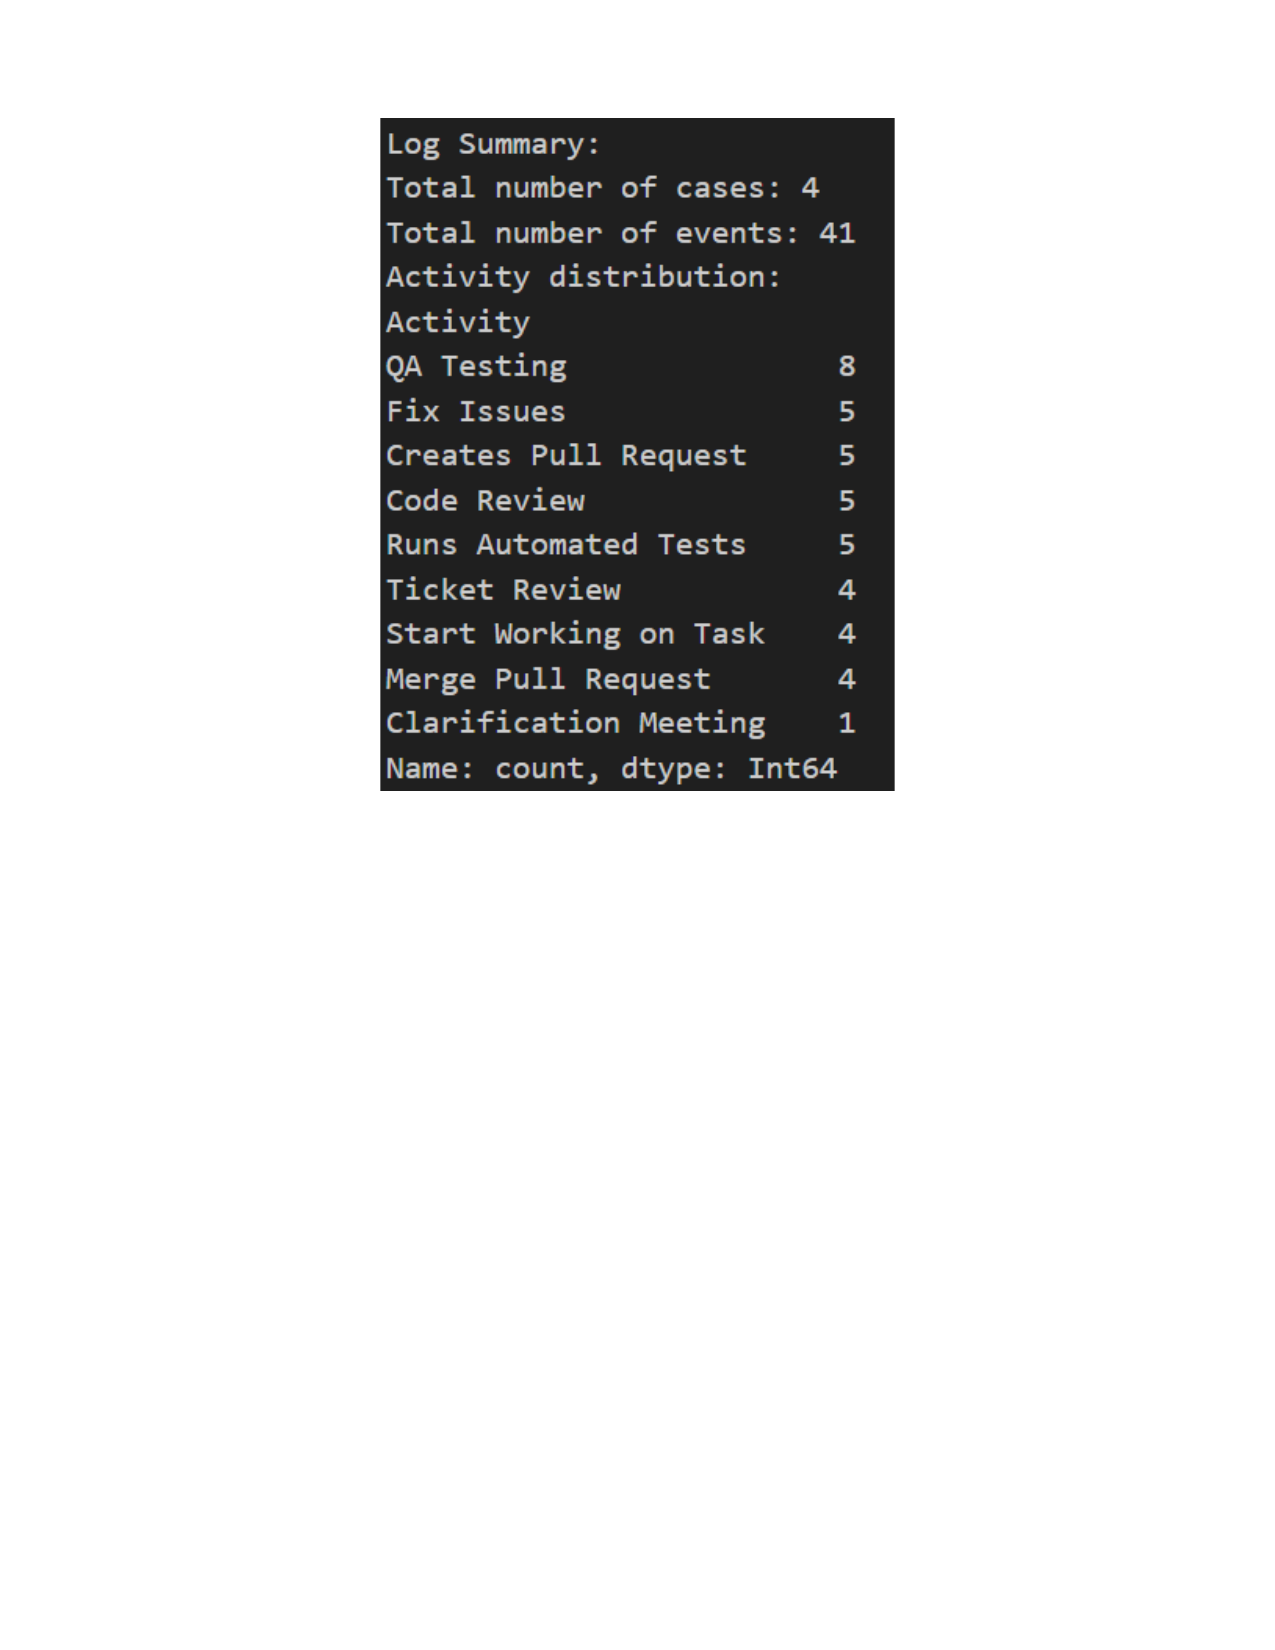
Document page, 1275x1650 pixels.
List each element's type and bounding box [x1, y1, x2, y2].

picture [380, 118, 895, 791]
